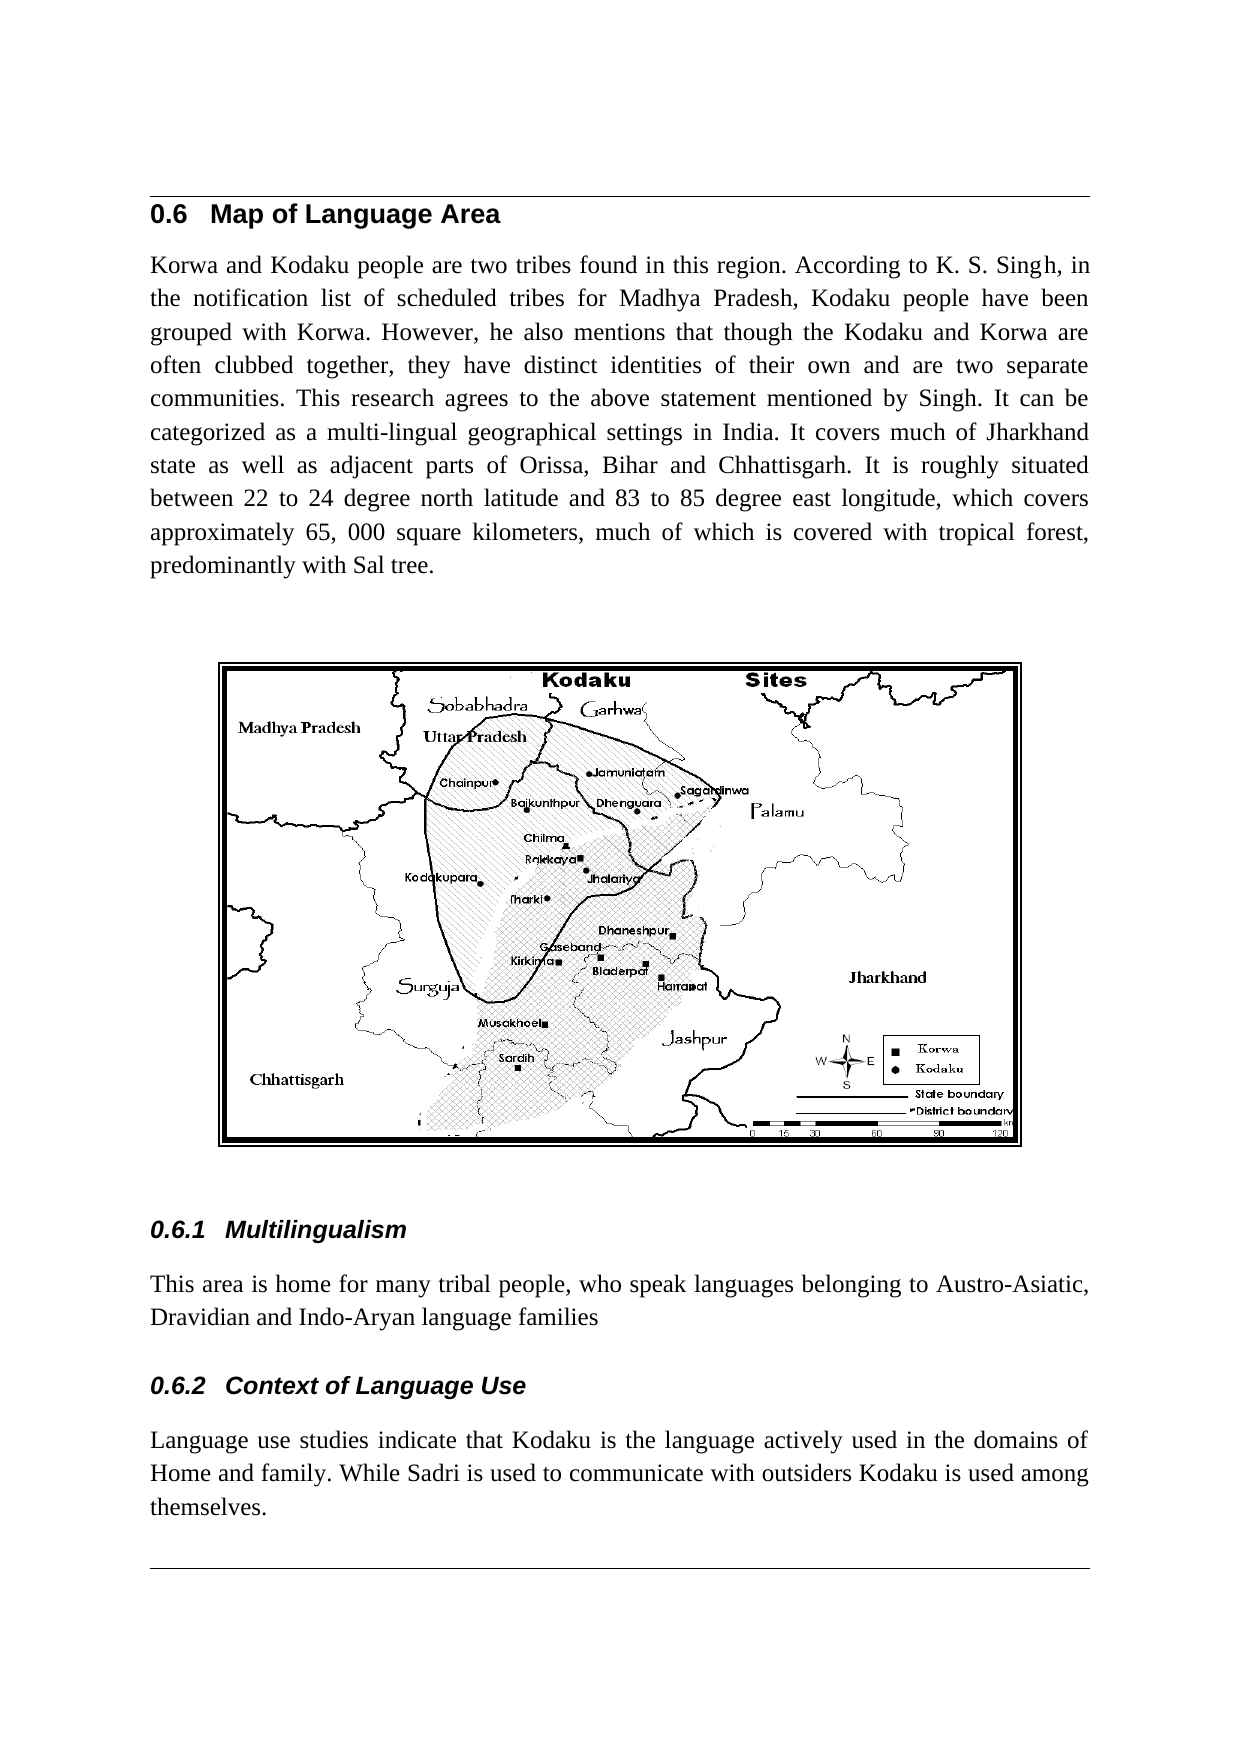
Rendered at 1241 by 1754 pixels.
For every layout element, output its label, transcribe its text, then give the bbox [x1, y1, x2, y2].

subtitle Multilingualism [150, 1211, 1090, 1245]
subtitle Map of Language Area [150, 197, 1090, 230]
subtitle Context of Language Use [150, 1368, 1090, 1401]
text Language use studies indicate that Kodaku is the language actively used in the domains of Home and family. While Sadri is used to communicate with outsiders Kodaku is used among themselves. [150, 1422, 1090, 1522]
text Korwa and Kodaku people are two tribes found in this region. According to K. S. Singh, in the notification list of scheduled tribes for Madhya Pradesh, Kodaku people have been grouped with Korwa. However, he also mentions that though the Kodaku and Korwa are often clubbed together, they have distinct identities of their own and are two separate communities. This research agrees to the above statement mentioned by Singh. It can be categorized as a multi-lingual geographical settings in India. It covers much of Jharkhand state as well as adjacent parts of Orissa, Bihar and Chhattisgarh. It is roughly situated between 22 to 24 degree north latitude and 83 to 85 degree east longitude, which covers approximately 65, 000 square kilometers, much of which is covered with tropical forest, predominantly with Sal tree. [150, 247, 1090, 580]
picture [227, 671, 1013, 1137]
text This area is home for many tribal people, who speak languages belonging to Austro-Asiatic, Dravidian and Indo-Aryan language families [150, 1266, 1090, 1332]
